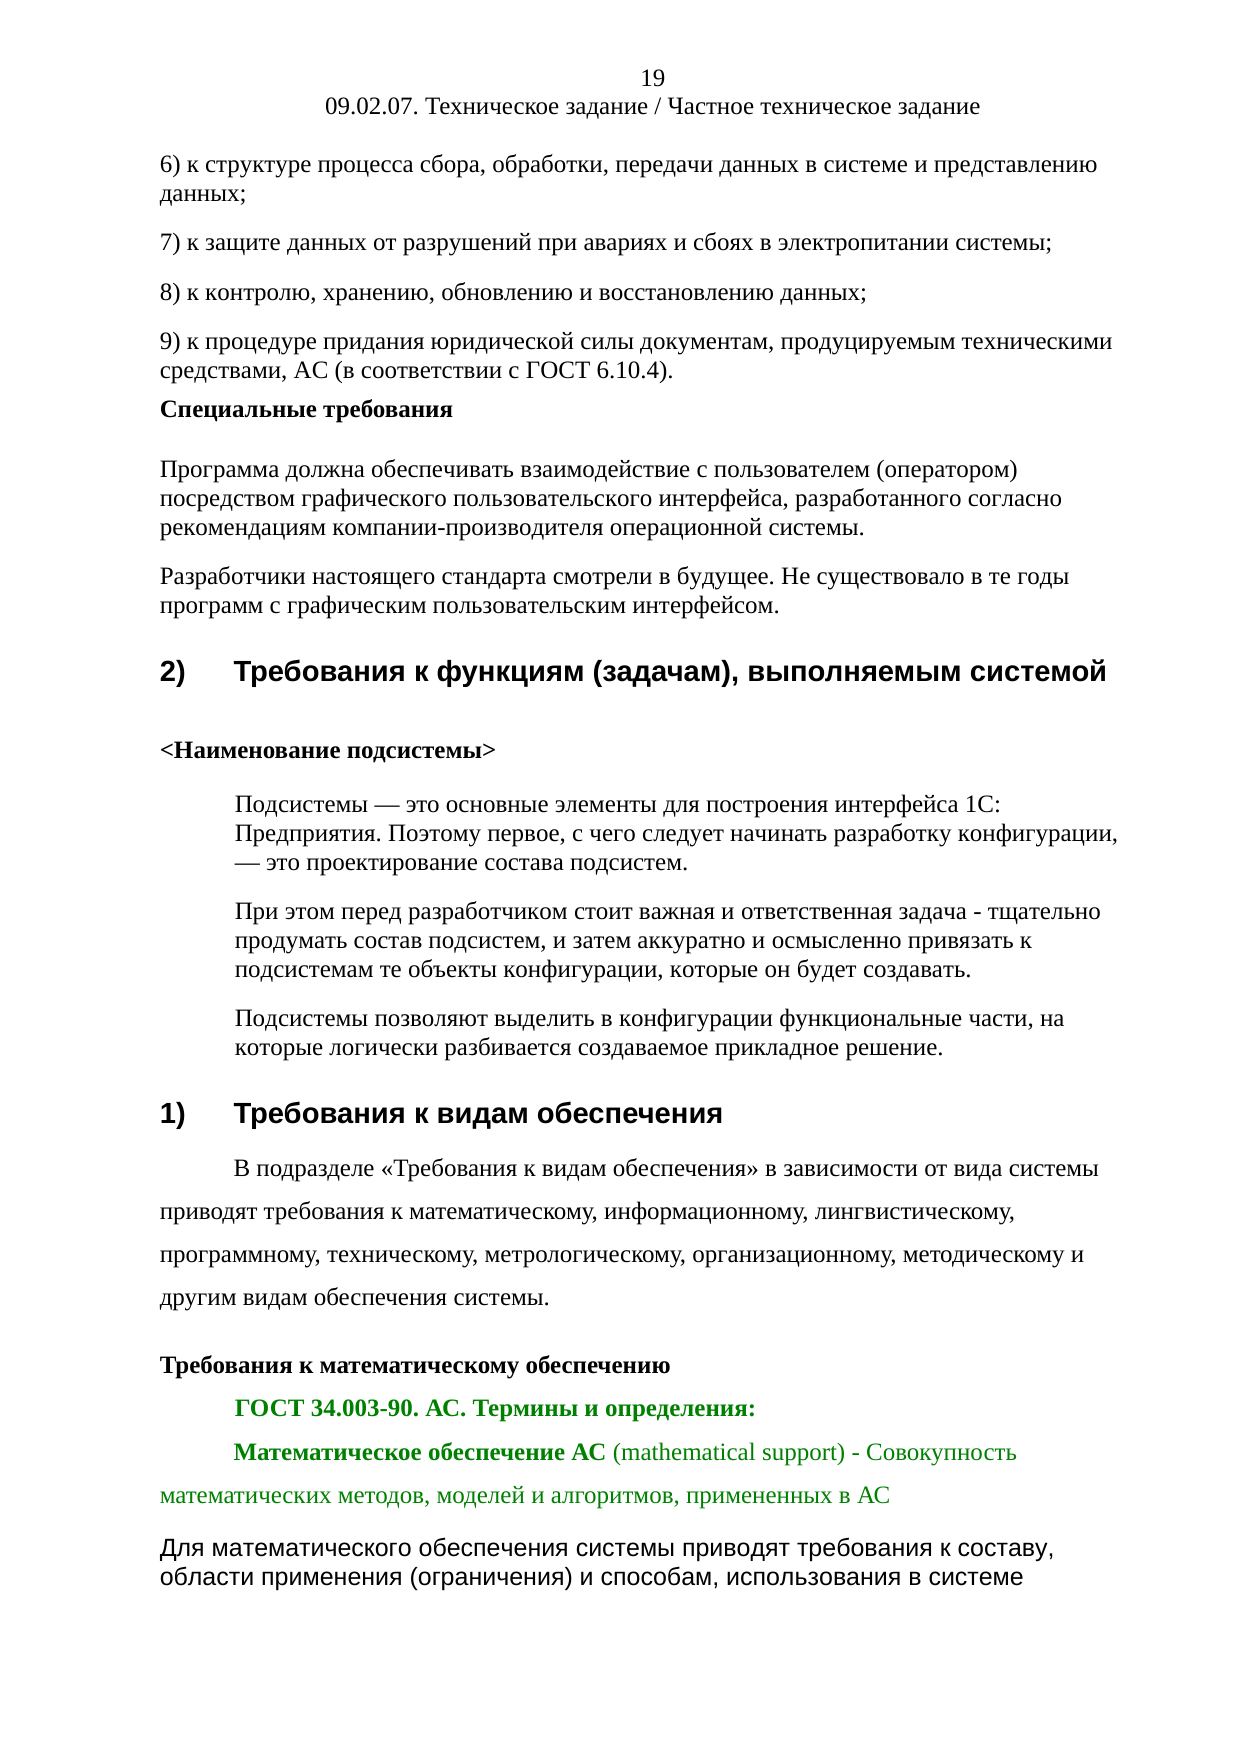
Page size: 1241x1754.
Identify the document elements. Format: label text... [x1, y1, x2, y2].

subtitle Требования к математическому обеспечению [159, 1350, 1146, 1379]
list При этом перед разработчиком стоит важная и ответственная задача - тщательно продумать состав подсистем, и затем аккуратно и осмысленно привязать к подсистемам те объекты конфигурации, которые он будет создавать. [234, 896, 1146, 982]
subtitle Требования к функциям (задачам), выполняемым системой [159, 654, 1146, 688]
text Для математического обеспечения системы приводят требования к составу, области применения (ограничения) и способам, использования в системе [159, 1533, 1146, 1591]
list Подсистемы — это основные элементы для построения интерфейса 1С: Предприятия. Поэтому первое, с чего следует начинать разработку конфигурации, — это проектирование состава подсистем. [234, 789, 1146, 875]
text 9) к процедуре придания юридической силы документам, продуцируемым техническими средствами, АС (в соответствии с ГОСТ 6.10.4). [159, 326, 1146, 384]
text 6) к структуре процесса сбора, обработки, передачи данных в системе и представлению данных; [159, 149, 1146, 206]
text Разработчики настоящего стандарта смотрели в будущее. Не существовало в те годы программ с графическим пользовательским интерфейсом. [159, 561, 1146, 619]
text 8) к контролю, хранению, обновлению и восстановлению данных; [159, 277, 1146, 306]
text В подразделе «Требования к видам обеспечения» в зависимости от вида системы приводят требования к математическому, информационному, лингвистическому, программному, техническому, метрологическому, организационному, методическому и другим видам обеспечения системы. [159, 1153, 1146, 1311]
text 7) к защите данных от разрушений при авариях и сбоях в электропитании системы; [159, 227, 1146, 256]
subtitle Требования к видам обеспечения [159, 1096, 1146, 1130]
text Программа должна обеспечивать взаимодействие с пользователем (оператором) посредством графического пользовательского интерфейса, разработанного согласно рекомендациям компании-производителя операционной системы. [159, 454, 1146, 540]
subtitle <Наименование подсистемы> [159, 736, 1146, 764]
text ГОСТ 34.003-90. АС. Термины и определения: [159, 1393, 1146, 1422]
text Математическое обеспечение АС (mathematical support) - Совокупность математических методов, моделей и алгоритмов, примененных в АС [159, 1437, 1146, 1508]
subtitle Специальные требования [159, 394, 1146, 423]
list Подсистемы позволяют выделить в конфигурации функциональные части, на которые логически разбивается создаваемое прикладное решение. [234, 1003, 1146, 1061]
